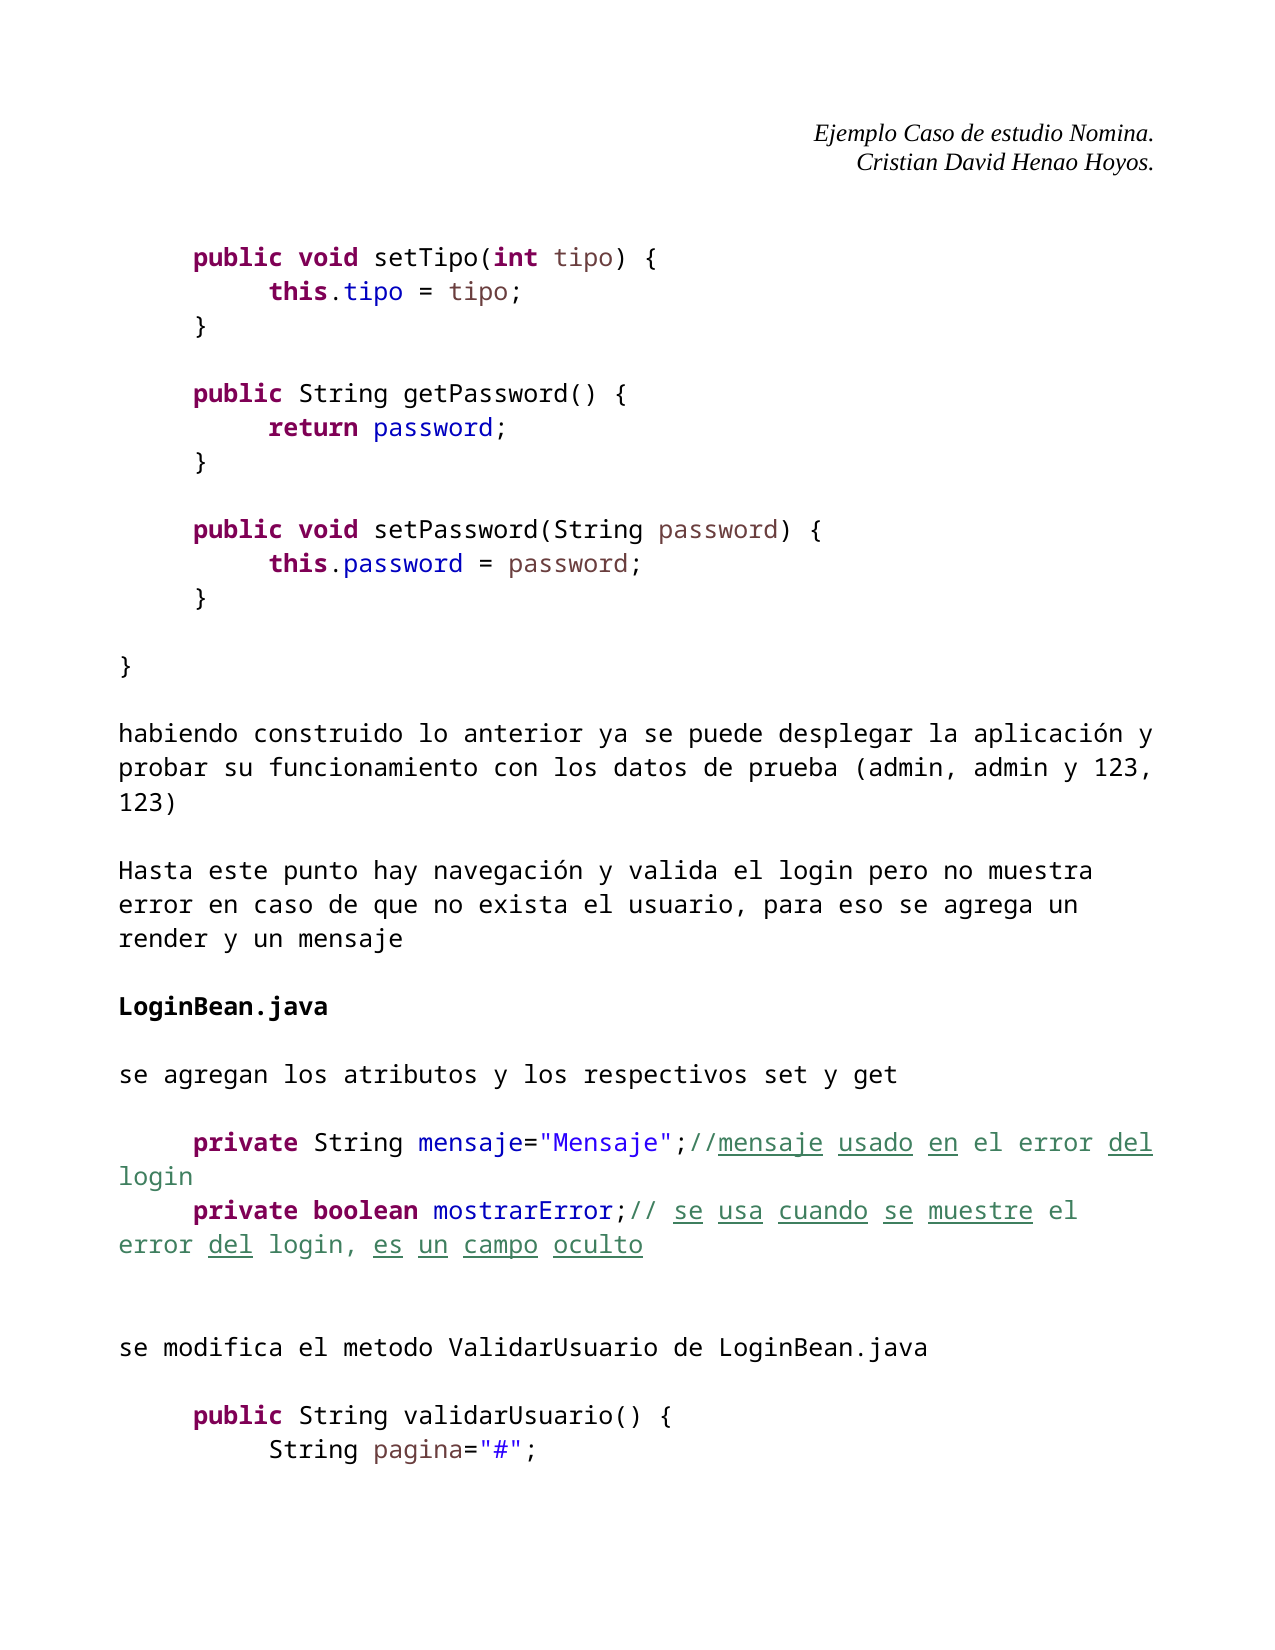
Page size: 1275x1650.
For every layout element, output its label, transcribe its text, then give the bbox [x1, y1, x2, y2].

text } [118, 307, 1157, 341]
text this.tipo = tipo; [118, 273, 1157, 307]
text Hasta este punto hay navegación y valida el login pero no muestra error en caso de que no exista el usuario, para eso se agrega un render y un mensaje [118, 852, 1157, 954]
text habiendo construido lo anterior ya se puede desplegar la aplicación y probar su funcionamiento con los datos de prueba (admin, admin y 123, 123) [118, 716, 1157, 818]
text String pagina="#"; [118, 1431, 1157, 1465]
text se agregan los atributos y los respectivos set y get [118, 1057, 1157, 1091]
text this.password = password; [118, 546, 1157, 580]
text se modifica el metodo ValidarUsuario de LoginBean.java [118, 1329, 1157, 1363]
text private String mensaje="Mensaje";//mensaje usado en el error del login [118, 1125, 1157, 1193]
text public void setTipo(int tipo) { [118, 239, 1157, 273]
text } [118, 580, 1157, 614]
text LoginBean.java [118, 988, 1157, 1023]
text public String validarUsuario() { [118, 1397, 1157, 1431]
text return password; [118, 409, 1157, 443]
text public void setPassword(String password) { [118, 512, 1157, 546]
text public String getPassword() { [118, 375, 1157, 409]
text } [118, 648, 1157, 682]
text private boolean mostrarError;// se usa cuando se muestre el error del login, es un campo oculto [118, 1193, 1157, 1261]
text } [118, 443, 1157, 478]
